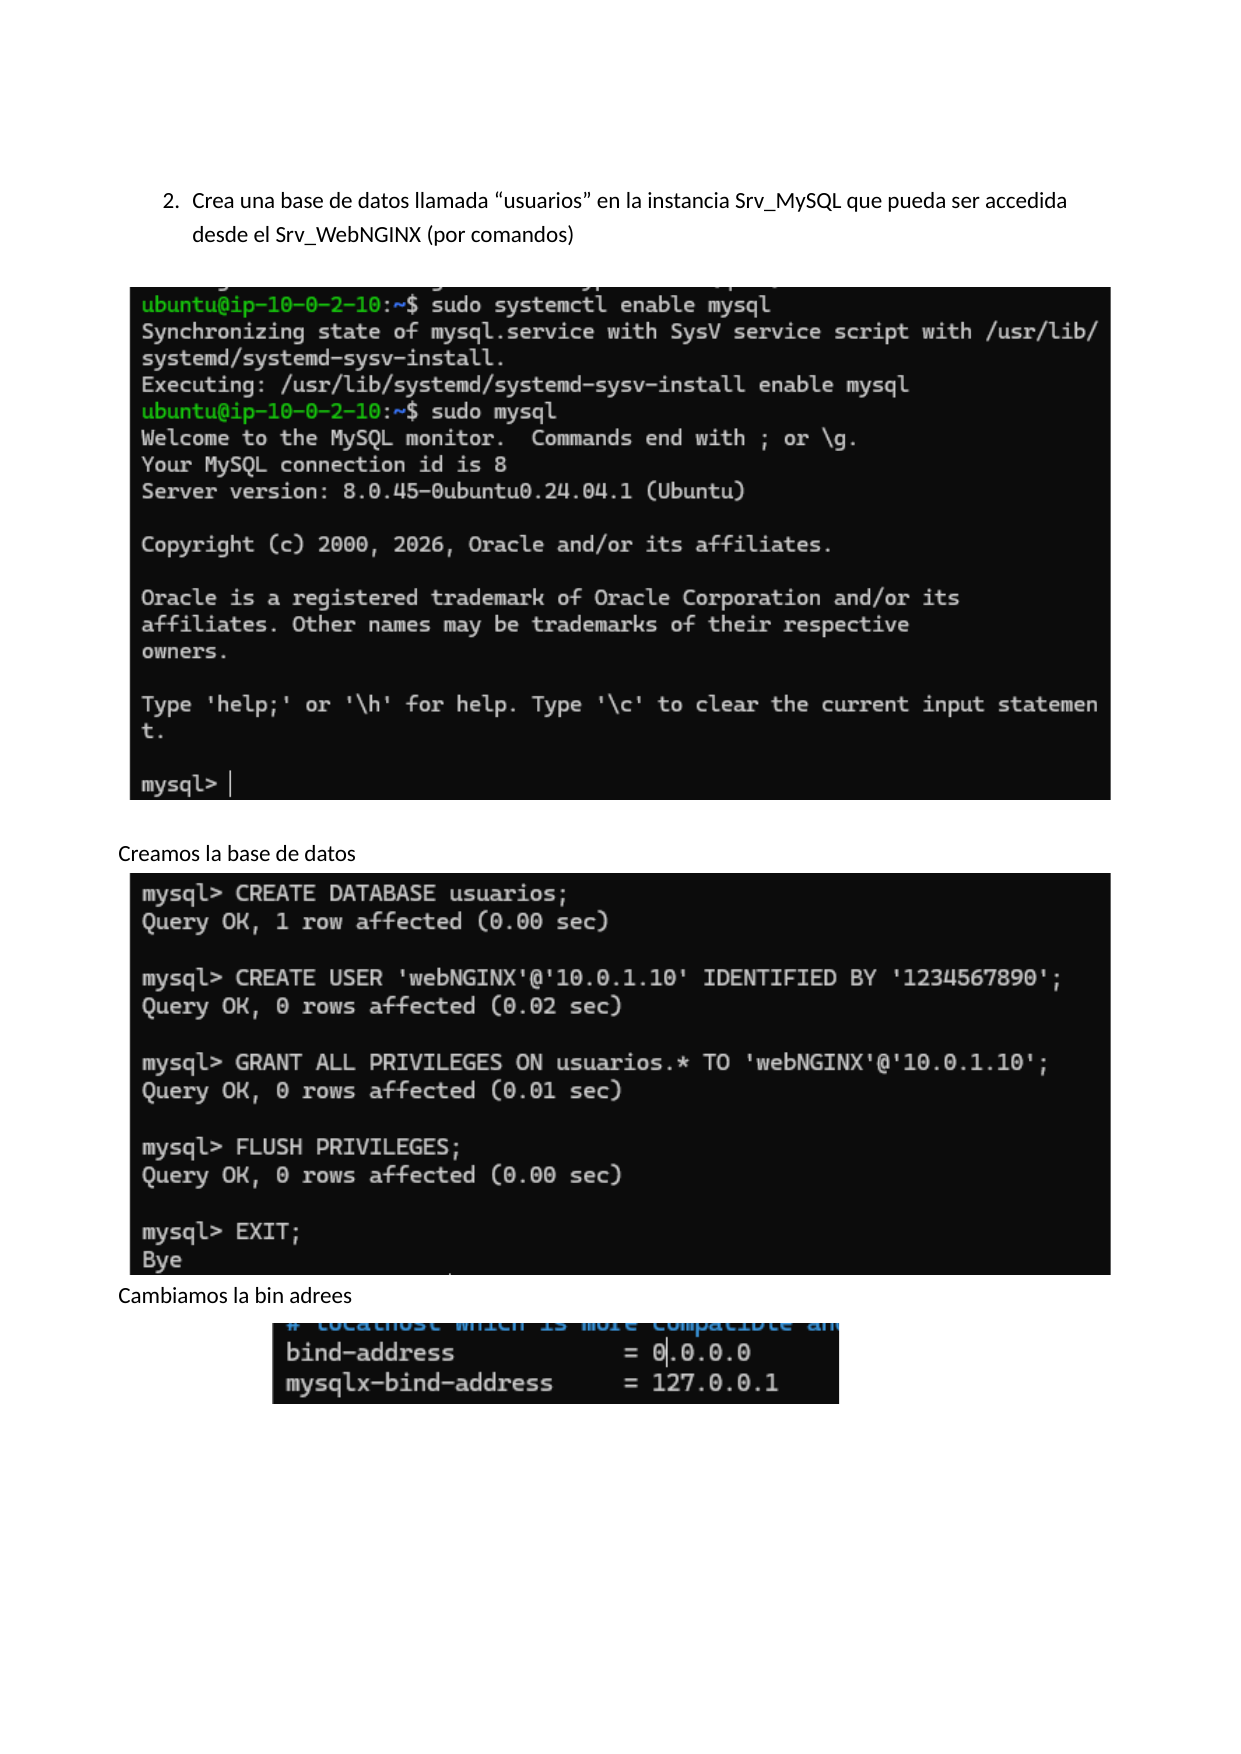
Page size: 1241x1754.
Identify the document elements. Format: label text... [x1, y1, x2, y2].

picture [129, 873, 1111, 1275]
picture [129, 287, 1111, 800]
text Cambiamos la bin adrees [118, 873, 1099, 1309]
text Creamos la base de datos [118, 839, 1099, 867]
list Crea una base de datos llamada “usuarios” en la instancia Srv_MySQL que pueda ser accedida desde el Srv_WebNGINX (por comandos) [162, 186, 1099, 248]
picture [272, 1323, 840, 1404]
